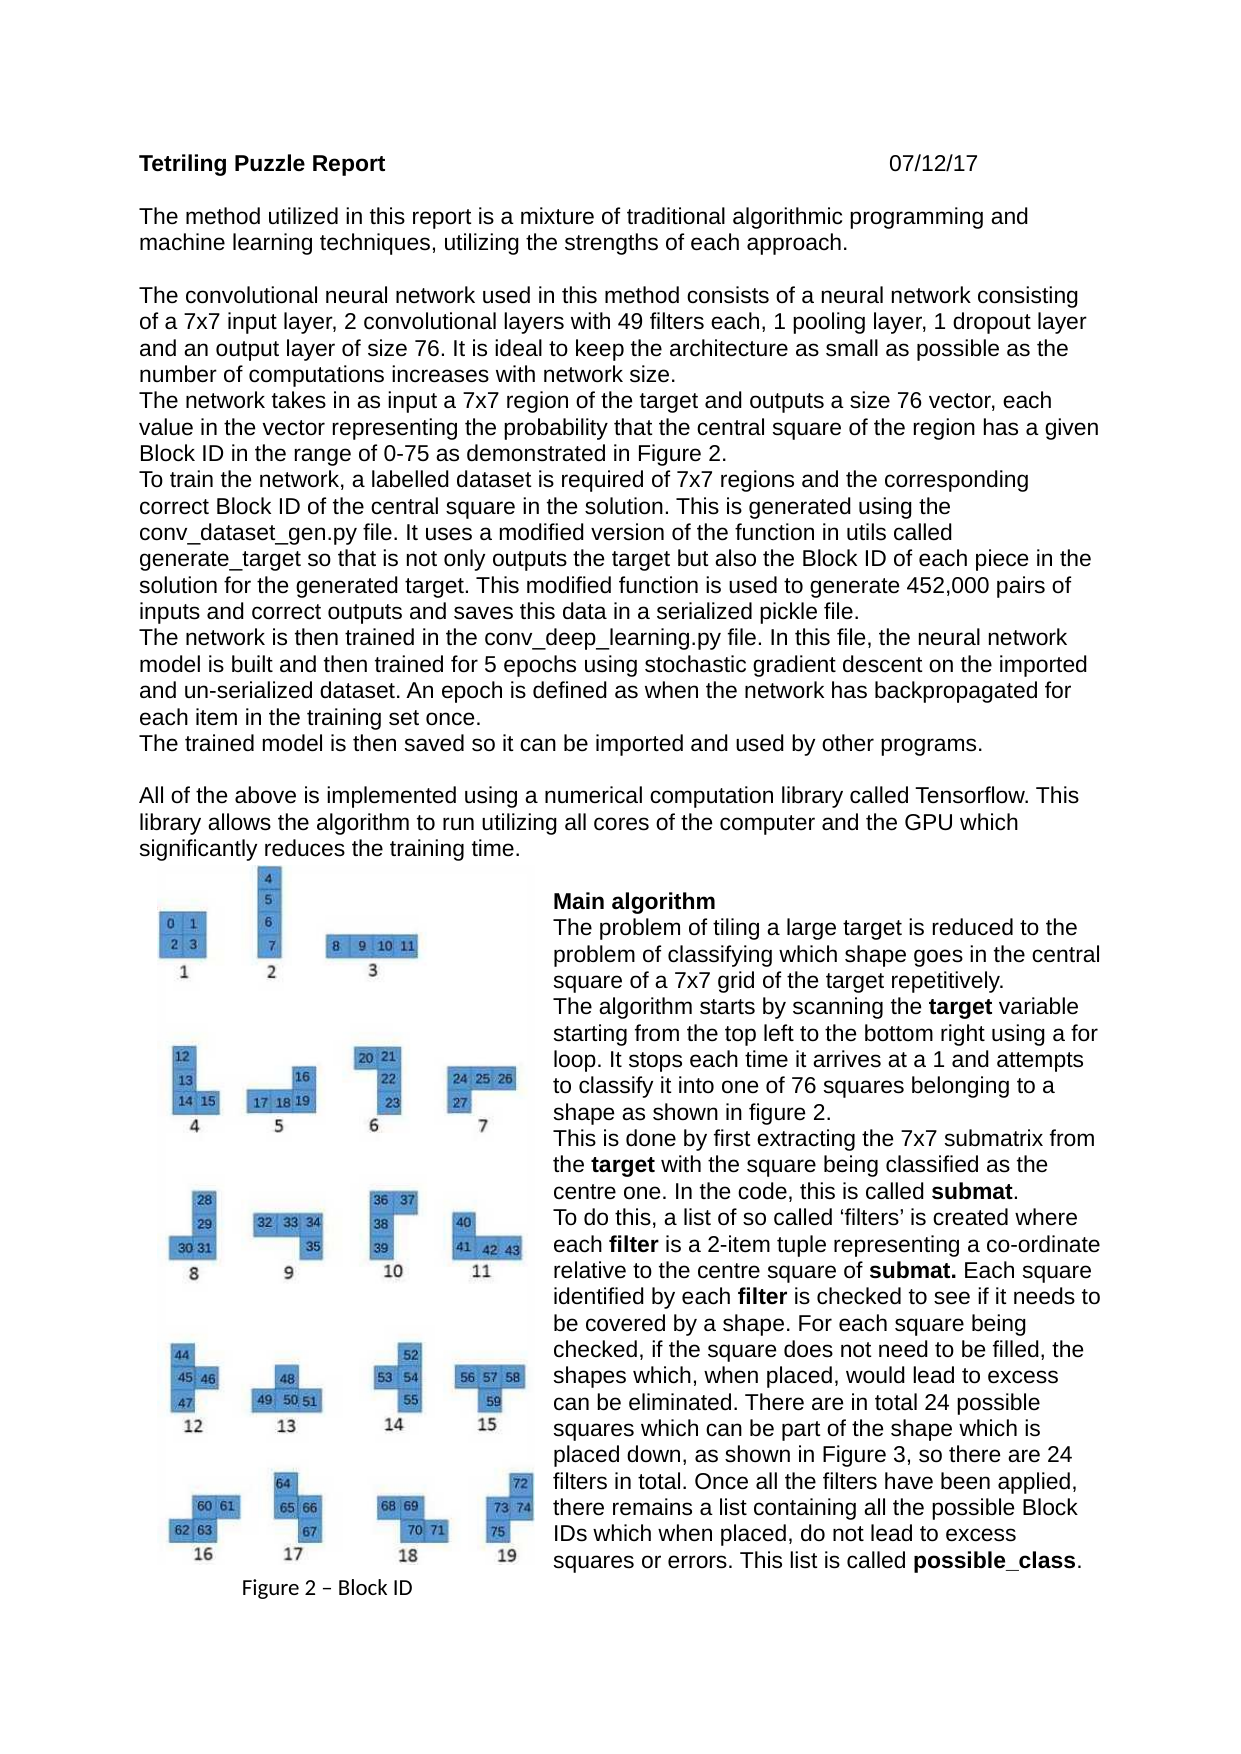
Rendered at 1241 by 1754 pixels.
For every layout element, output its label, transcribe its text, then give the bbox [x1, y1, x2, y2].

text Tetriling Puzzle Report 07/12/17 [139, 150, 1101, 176]
text To do this, a list of so called ‘filters’ is created where each filter is a 2-item tuple representing a co-ordinate relative to the centre square of submat. Each square identified by each filter is checked to see if it needs to be covered by a shape. For each square being checked, if the square does not need to be filled, the shapes which, when placed, would lead to excess can be eliminated. There are in total 24 possible squares which can be part of the shape which is placed down, as shown in Figure 3, so there are 24 filters in total. Once all the filters have been applied, there remains a list containing all the possible Block IDs which when placed, do not lead to excess squares or errors. This list is called possible_class. [454, 1204, 1101, 1573]
text The algorithm starts by scanning the target variable starting from the top left to the bottom right using a for loop. It stops each time it arrives at a 1 and attempts to classify it into one of 76 squares belonging to a shape as shown in figure 2. [535, 993, 1101, 1125]
text [139, 1204, 226, 1573]
text To train the network, a labelled dataset is required of 7x7 regions and the corresponding correct Block ID of the central square in the solution. This is generated using the conv_dataset_gen.py file. It uses a modified version of the function in utils called generate_target so that is not only outputs the target but also the Block ID of each piece in the solution for the generated target. This modified function is used to generate 452,000 pairs of inputs and correct outputs and saves this data in a serialized pickle file. [139, 466, 1101, 624]
text The method utilized in this report is a mixture of traditional algorithmic programming and machine learning techniques, utilizing the strengths of each approach. [139, 203, 1101, 255]
text The network takes in as input a 7x7 region of the target and outputs a size 76 vector, each value in the vector representing the probability that the central square of the region has a given Block ID in the range of 0-75 as demonstrated in Figure 2. [139, 387, 1101, 466]
picture [157, 865, 535, 1565]
text All of the above is implemented using a numerical computation library called Tensorflow. This library allows the algorithm to run utilizing all cores of the computer and the GPU which significantly reduces the training time. [139, 782, 1101, 862]
text The problem of tiling a large target is reduced to the problem of classifying which shape goes in the central square of a 7x7 grid of the target repetitively. [535, 914, 1101, 993]
text The trained model is then saved so it can be imported and used by other programs. [139, 730, 1101, 756]
text The network is then trained in the conv_deep_learning.py file. In this file, the neural network model is built and then trained for 5 epochs using stochastic gradient descent on the imported and un-serialized dataset. An epoch is defined as when the network has backpropagated for each item in the training set once. [139, 624, 1101, 730]
text Main algorithm [535, 888, 1101, 914]
text The convolutional neural network used in this method consists of a neural network consisting of a 7x7 input layer, 2 convolutional layers with 49 filters each, 1 pooling layer, 1 dropout layer and an output layer of size 76. It is ideal to keep the architecture as small as possible as the number of computations increases with network size. [139, 282, 1101, 387]
text [139, 888, 157, 914]
text This is done by first extracting the 7x7 submatrix from the target with the square being classified as the centre one. In the code, this is called submat. [535, 1125, 1101, 1204]
